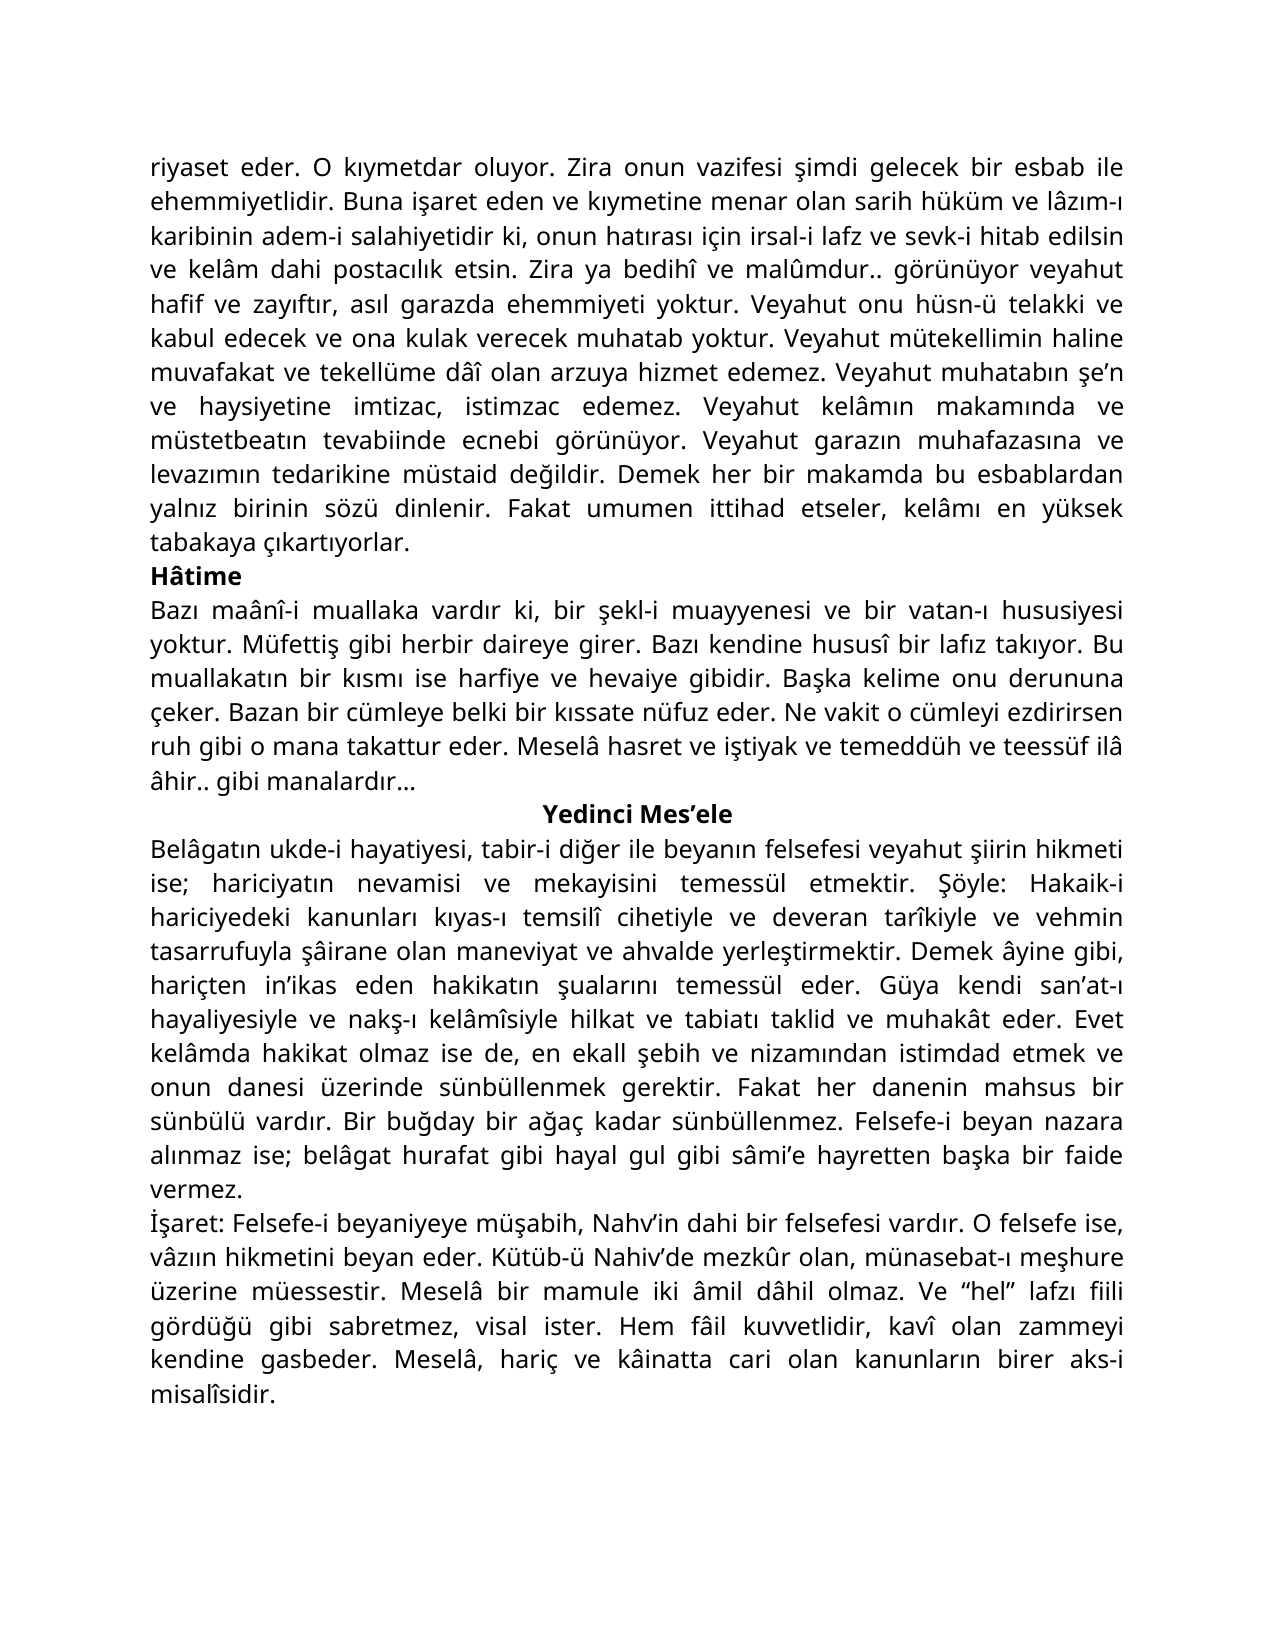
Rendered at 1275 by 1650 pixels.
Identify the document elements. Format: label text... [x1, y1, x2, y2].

text Bazı maânî-i muallaka vardır ki, bir şekl-i muayyenesi ve bir vatan-ı hususiyesi yoktur. Müfettiş gibi herbir daireye girer. Bazı kendine hususî bir lafız takıyor. Bu muallakatın bir kısmı ise harfiye ve hevaiye gibidir. Başka kelime onu derununa çeker. Bazan bir cümleye belki bir kıssate nüfuz eder. Ne vakit o cümleyi ezdirirsen ruh gibi o mana takattur eder. Meselâ hasret ve iştiyak ve temeddüh ve teessüf ilâ âhir.. gibi manalardır… [150, 593, 1125, 797]
subtitle Yedinci Mes’ele [150, 797, 1125, 831]
text Belâgatın ukde-i hayatiyesi, tabir-i diğer ile beyanın felsefesi veyahut şiirin hikmeti ise; hariciyatın nevamisi ve mekayisini temessül etmektir. Şöyle: Hakaik-i hariciyedeki kanunları kıyas-ı temsilî cihetiyle ve deveran tarîkiyle ve vehmin tasarrufuyla şâirane olan maneviyat ve ahvalde yerleştirmektir. Demek âyine gibi, hariçten in’ikas eden hakikatın şualarını temessül eder. Güya kendi san’at-ı hayaliyesiyle ve nakş-ı kelâmîsiyle hilkat ve tabiatı taklid ve muhakât eder. Evet kelâmda hakikat olmaz ise de, en ekall şebih ve nizamından istimdad etmek ve onun danesi üzerinde sünbüllenmek gerektir. Fakat her danenin mahsus bir sünbülü vardır. Bir buğday bir ağaç kadar sünbüllenmez. Felsefe-i beyan nazara alınmaz ise; belâgat hurafat gibi hayal gul gibi sâmi’e hayretten başka bir faide vermez. [150, 831, 1125, 1206]
text Hâtime [150, 559, 1125, 593]
text riyaset eder. O kıymetdar oluyor. Zira onun vazifesi şimdi gelecek bir esbab ile ehemmiyetlidir. Buna işaret eden ve kıymetine menar olan sarih hüküm ve lâzım-ı karibinin adem-i salahiyetidir ki, onun hatırası için irsal-i lafz ve sevk-i hitab edilsin ve kelâm dahi postacılık etsin. Zira ya bedihî ve malûmdur.. görünüyor veyahut hafif ve zayıftır, asıl garazda ehemmiyeti yoktur. Veyahut onu hüsn-ü telakki ve kabul edecek ve ona kulak verecek muhatab yoktur. Veyahut mütekellimin haline muvafakat ve tekellüme dâî olan arzuya hizmet edemez. Veyahut muhatabın şe’n ve haysiyetine imtizac, istimzac edemez. Veyahut kelâmın makamında ve müstetbeatın tevabiinde ecnebi görünüyor. Veyahut garazın muhafazasına ve levazımın tedarikine müstaid değildir. Demek her bir makamda bu esbablardan yalnız birinin sözü dinlenir. Fakat umumen ittihad etseler, kelâmı en yüksek tabakaya çıkartıyorlar. [150, 150, 1125, 559]
text İşaret: Felsefe-i beyaniyeye müşabih, Nahv’in dahi bir felsefesi vardır. O felsefe ise, vâzıın hikmetini beyan eder. Kütüb-ü Nahiv’de mezkûr olan, münasebat-ı meşhure üzerine müessestir. Meselâ bir mamule iki âmil dâhil olmaz. Ve “hel” lafzı fiili gördüğü gibi sabretmez, visal ister. Hem fâil kuvvetlidir, kavî olan zammeyi kendine gasbeder. Meselâ, hariç ve kâinatta cari olan kanunların birer aks-i misalîsidir. [150, 1206, 1125, 1410]
